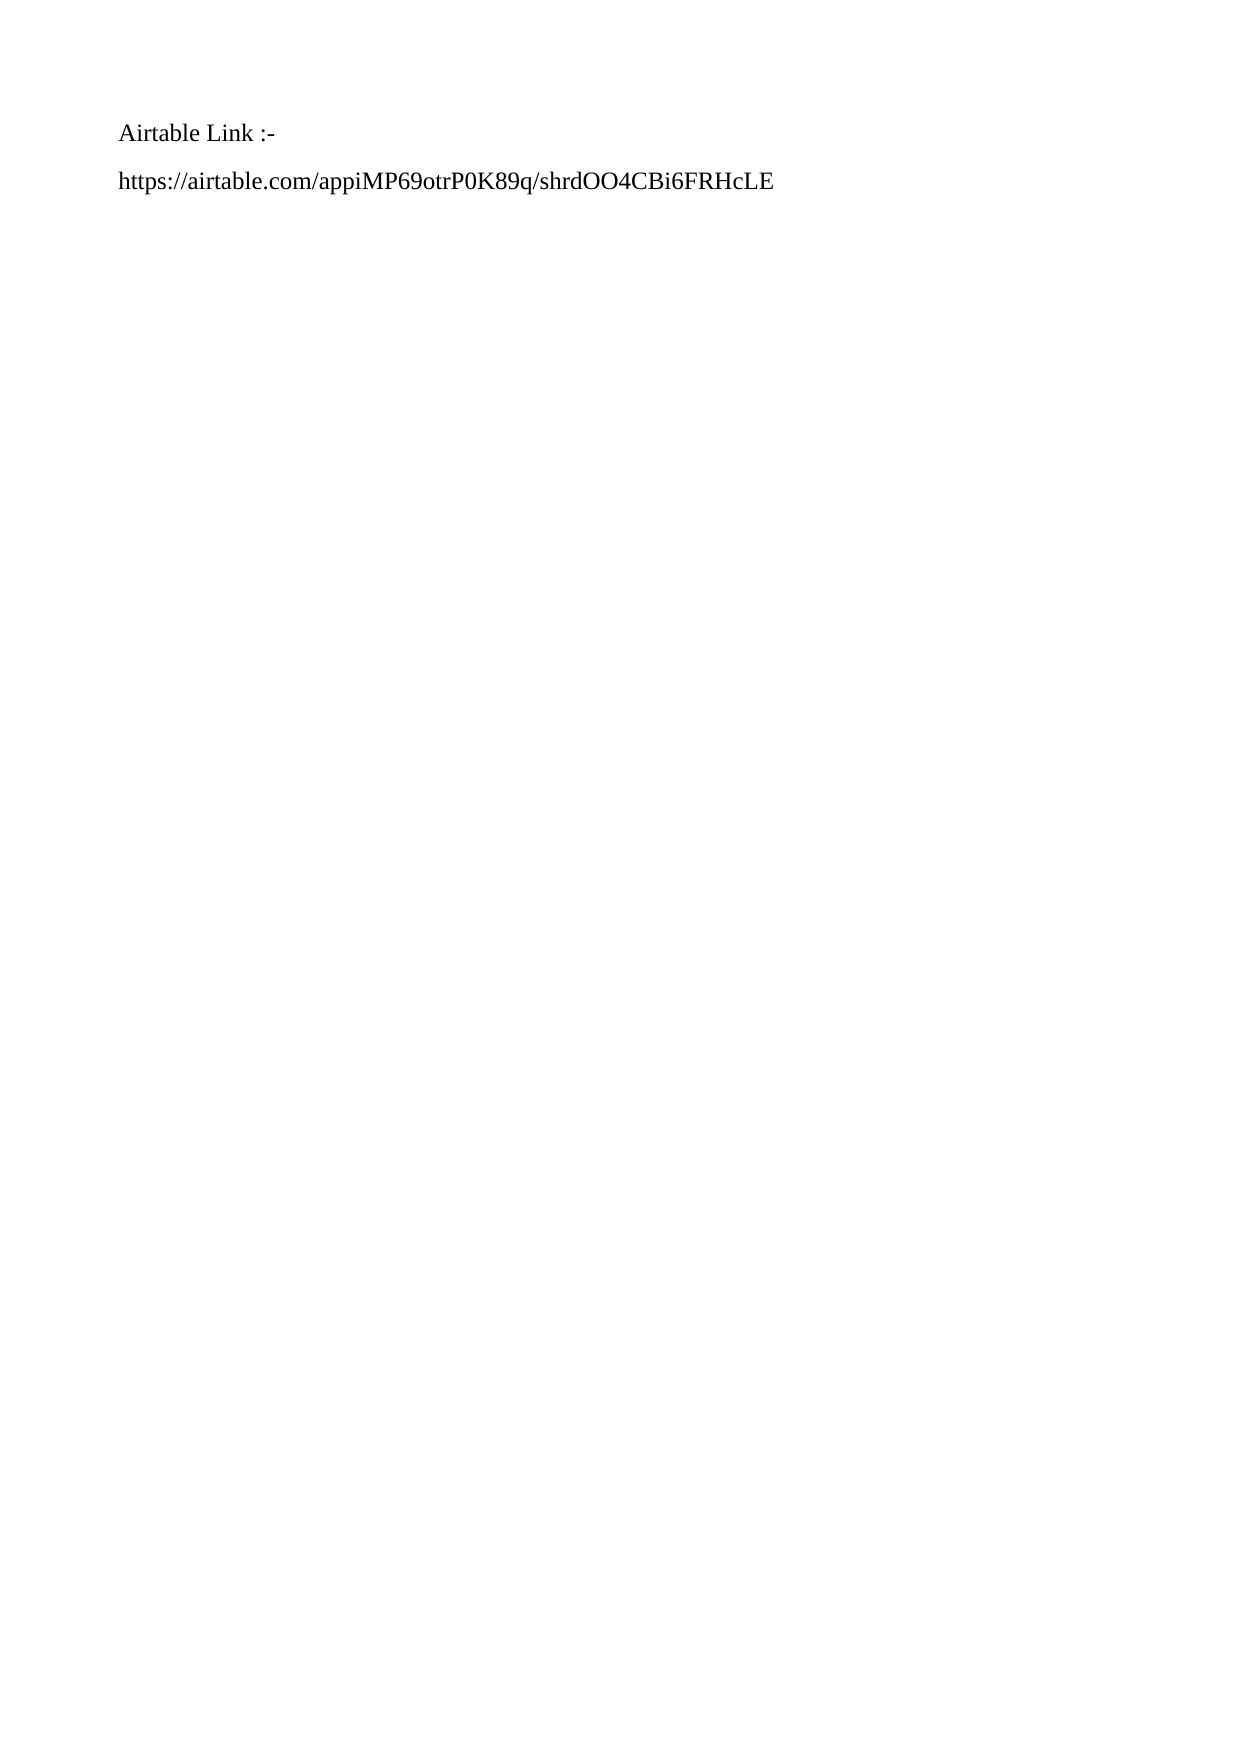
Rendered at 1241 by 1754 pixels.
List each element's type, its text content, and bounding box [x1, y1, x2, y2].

text Airtable Link :- [118, 118, 1122, 147]
text https://airtable.com/appiMP69otrP0K89q/shrdOO4CBi6FRHcLE [118, 166, 1122, 194]
